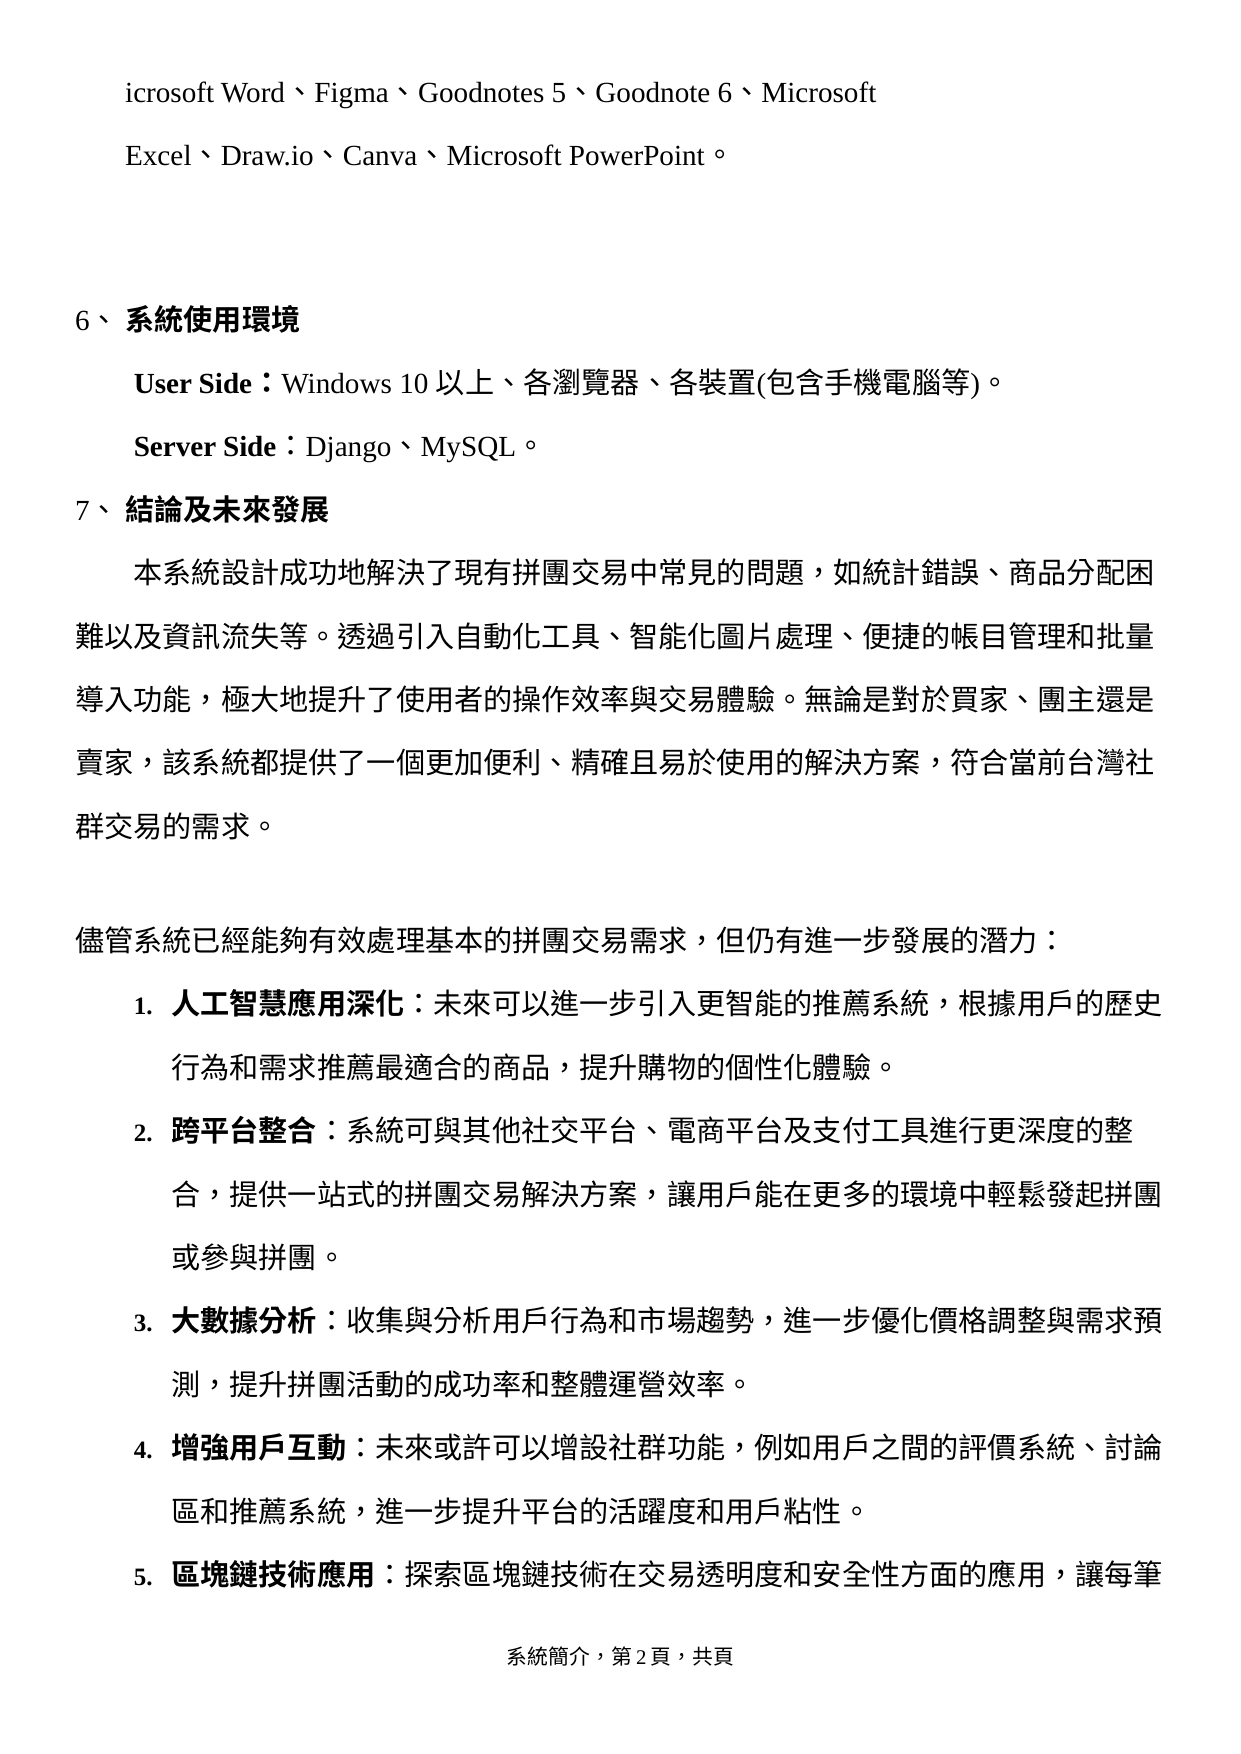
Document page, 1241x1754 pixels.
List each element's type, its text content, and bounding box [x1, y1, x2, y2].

text 本系統設計成功地解決了現有拼團交易中常見的問題，如統計錯誤、商品分配困難以及資訊流失等。透過引入自動化工具、智能化圖片處理、便捷的帳目管理和批量導入功能，極大地提升了使用者的操作效率與交易體驗。無論是對於買家、團主還是賣家，該系統都提供了一個更加便利、精確且易於使用的解決方案，符合當前台灣社群交易的需求。 [75, 550, 1165, 846]
list 跨平台整合：系統可與其他社交平台、電商平台及支付工具進行更深度的整 合，提供一站式的拼團交易解決方案，讓用戶能在更多的環境中輕鬆發起拼團或參與拼團。 [133, 1108, 1165, 1277]
list 增強用戶互動：未來或許可以增設社群功能，例如用戶之間的評價系統、討論區和推薦系統，進一步提升平台的活躍度和用戶粘性。 [133, 1425, 1165, 1531]
text 儘管系統已經能夠有效處理基本的拼團交易需求，但仍有進一步發展的潛力： [75, 917, 1165, 959]
text icrosoft Word、Figma、Goodnotes 5、Goodnote 6、Microsoft Excel、Draw.io、Canva、Microsoft PowerPoint。 [125, 68, 1165, 174]
text User Side：Windows 10 以上、各瀏覽器、各裝置(包含手機電腦等)。 [75, 359, 1165, 402]
list 人工智慧應用深化：未來可以進一步引入更智能的推薦系統，根據用戶的歷史 行為和需求推薦最適合的商品，提升購物的個性化體驗。 [133, 981, 1165, 1086]
text Server Side：Django、MySQL。 [75, 423, 1165, 465]
list 區塊鏈技術應用：探索區塊鏈技術在交易透明度和安全性方面的應用，讓每筆 [133, 1552, 1165, 1594]
list 結論及未來發展 [75, 486, 1165, 529]
list 大數據分析：收集與分析用戶行為和市場趨勢，進一步優化價格調整與需求預測，提升拼團活動的成功率和整體運營效率。 [133, 1298, 1165, 1404]
list 系統使用環境 [75, 296, 1165, 338]
